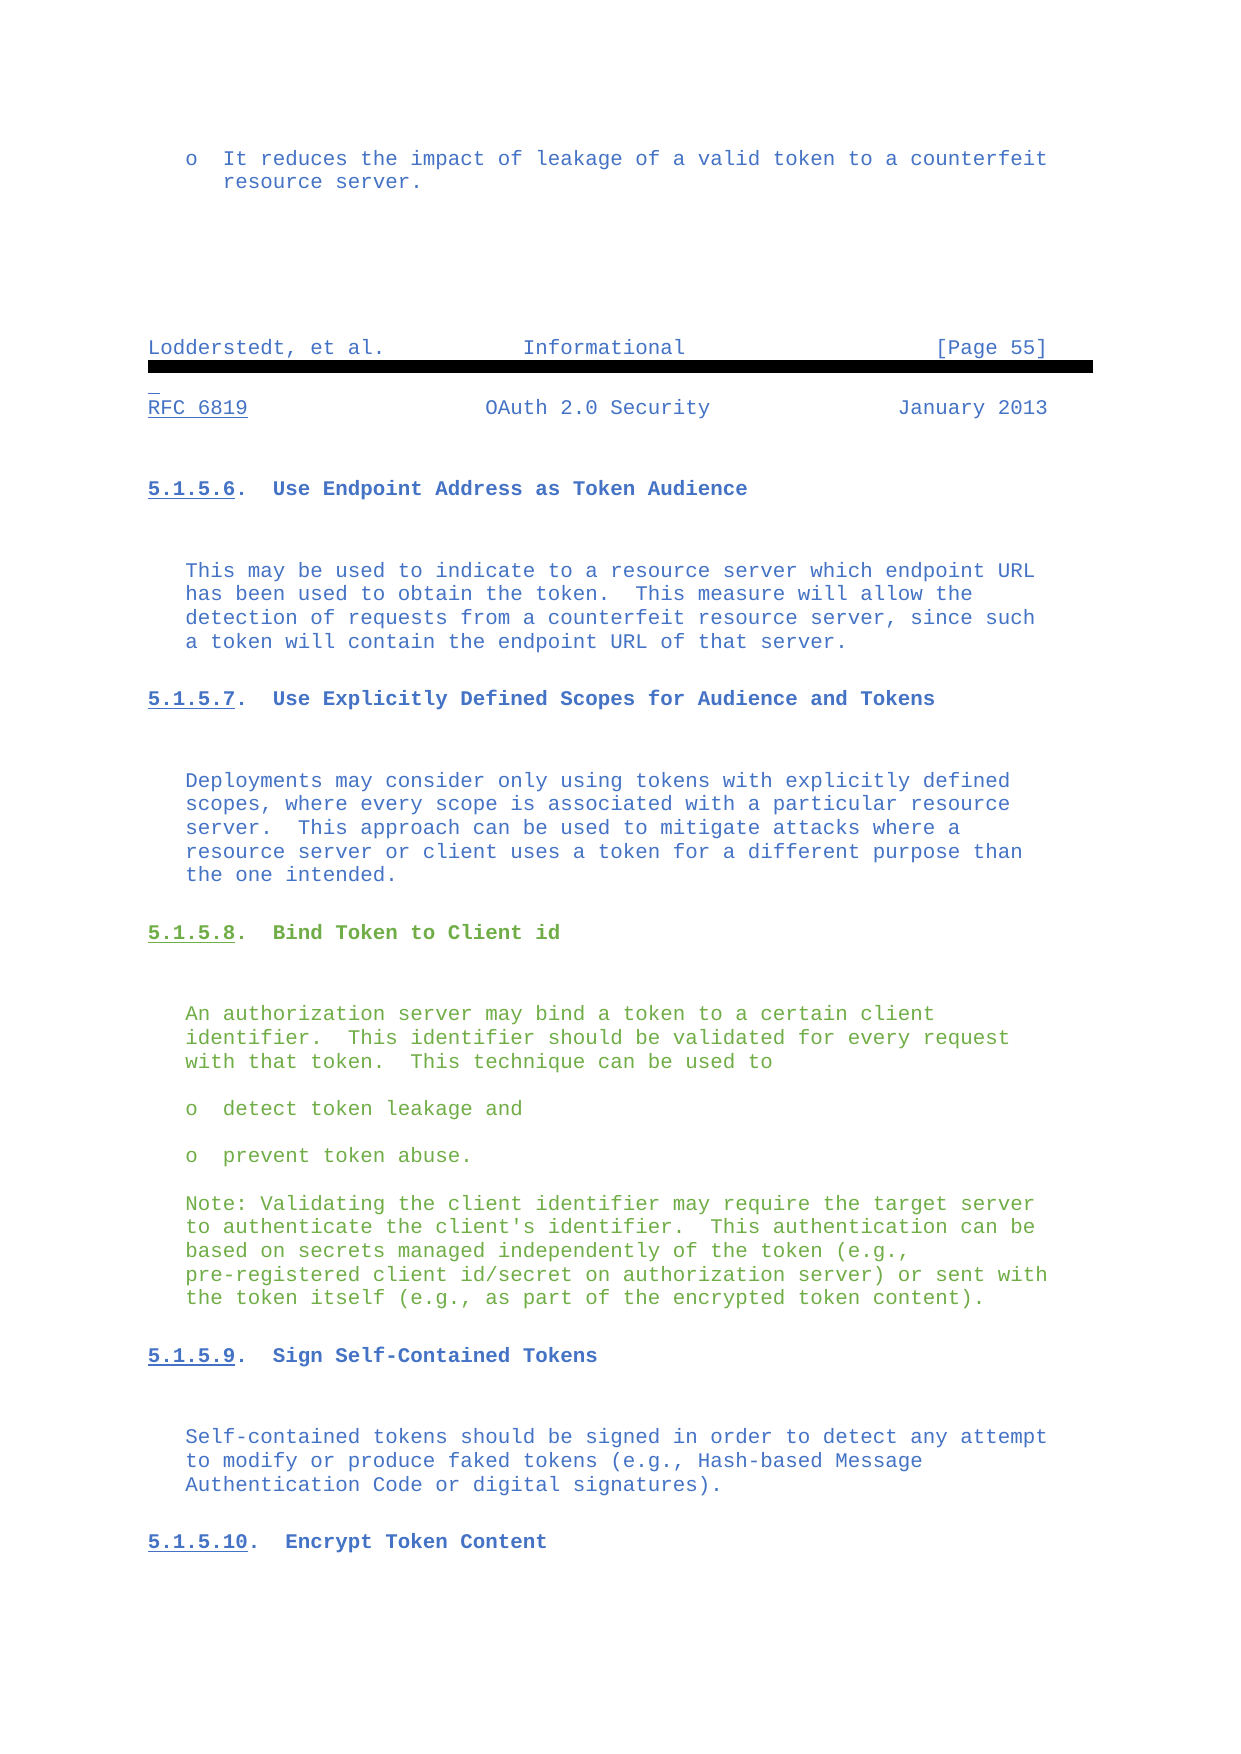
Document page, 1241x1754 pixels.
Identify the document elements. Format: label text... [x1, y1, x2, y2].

text to authenticate the client's identifier. This authentication can be [148, 1216, 1093, 1240]
text resource server. [148, 171, 1093, 195]
text to modify or produce faked tokens (e.g., Hash-based Message [148, 1450, 1093, 1473]
text An authorization server may bind a token to a certain client [148, 1003, 1093, 1027]
text 5.1.5.10. Encrypt Token Content [148, 1531, 1093, 1555]
text has been used to obtain the token. This measure will allow the [148, 583, 1093, 607]
text RFC 6819 OAuth 2.0 Security January 2013 [148, 397, 1093, 421]
text server. This approach can be used to mitigate attacks where a [148, 817, 1093, 841]
text o It reduces the impact of leakage of a valid token to a counterfeit [148, 148, 1093, 171]
text resource server or client uses a token for a different purpose than [148, 841, 1093, 864]
text a token will contain the endpoint URL of that server. [148, 631, 1093, 654]
text o prevent token abuse. [148, 1145, 1093, 1169]
text 5.1.5.6. Use Endpoint Address as Token Audience [148, 478, 1093, 502]
text 5.1.5.7. Use Explicitly Defined Scopes for Audience and Tokens [148, 688, 1093, 712]
text identifier. This identifier should be validated for every request [148, 1027, 1093, 1051]
text the one intended. [148, 864, 1093, 888]
text Self-contained tokens should be signed in order to detect any attempt [148, 1426, 1093, 1450]
text detection of requests from a counterfeit resource server, since such [148, 607, 1093, 631]
text Deployments may consider only using tokens with explicitly defined [148, 770, 1093, 793]
text 5.1.5.8. Bind Token to Client id [148, 922, 1093, 946]
text based on secrets managed independently of the token (e.g., [148, 1240, 1093, 1263]
text This may be used to indicate to a resource server which endpoint URL [148, 560, 1093, 583]
text scopes, where every scope is associated with a particular resource [148, 793, 1093, 817]
text with that token. This technique can be used to [148, 1051, 1093, 1074]
text o detect token leakage and [148, 1098, 1093, 1122]
text 5.1.5.9. Sign Self-Contained Tokens [148, 1345, 1093, 1368]
text Authentication Code or digital signatures). [148, 1473, 1093, 1497]
text Lodderstedt, et al. Informational [Page 55] [148, 337, 1093, 360]
text pre-registered client id/secret on authorization server) or sent with [148, 1263, 1093, 1287]
text Note: Validating the client identifier may require the target server [148, 1193, 1093, 1216]
text the token itself (e.g., as part of the encrypted token content). [148, 1287, 1093, 1311]
